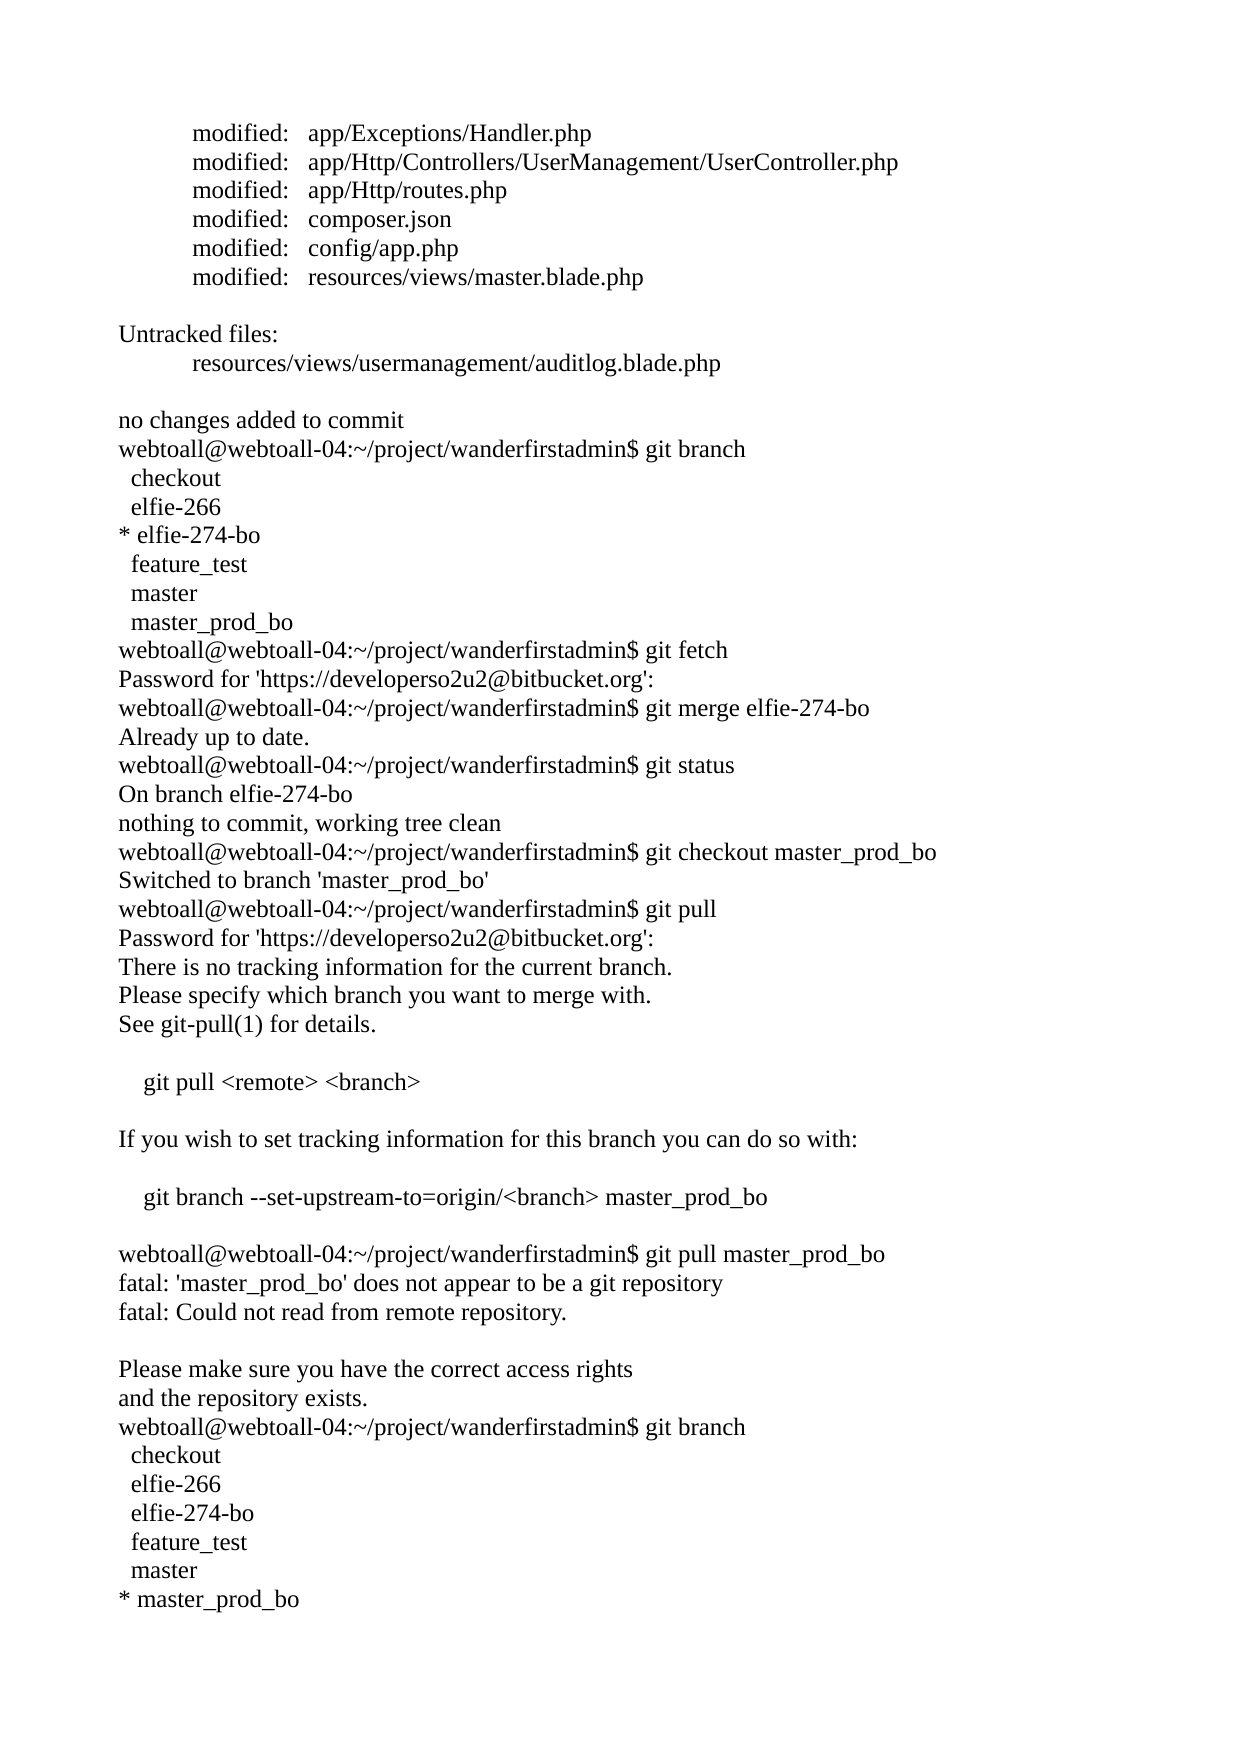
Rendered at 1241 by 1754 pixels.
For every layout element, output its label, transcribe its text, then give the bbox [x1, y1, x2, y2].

text elfie-266 [118, 1469, 1122, 1498]
text webtoall@webtoall-04:~/project/wanderfirstadmin$ git merge elfie-274-bo [118, 693, 1122, 722]
text feature_test [118, 1527, 1122, 1556]
text modified: app/Exceptions/Handler.php [118, 118, 1122, 147]
text elfie-274-bo [118, 1498, 1122, 1527]
text resources/views/usermanagement/auditlog.blade.php [118, 348, 1122, 377]
text webtoall@webtoall-04:~/project/wanderfirstadmin$ git pull master_prod_bo [118, 1239, 1122, 1268]
text feature_test [118, 549, 1122, 578]
text modified: resources/views/master.blade.php [118, 262, 1122, 291]
text fatal: 'master_prod_bo' does not appear to be a git repository [118, 1268, 1122, 1297]
text elfie-266 [118, 492, 1122, 521]
text There is no tracking information for the current branch. [118, 952, 1122, 981]
text Untracked files: [118, 319, 1122, 348]
text modified: composer.json [118, 204, 1122, 233]
text Switched to branch 'master_prod_bo' [118, 866, 1122, 894]
text * master_prod_bo [118, 1584, 1122, 1613]
text webtoall@webtoall-04:~/project/wanderfirstadmin$ git branch [118, 1412, 1122, 1441]
text master [118, 578, 1122, 607]
text and the repository exists. [118, 1383, 1122, 1412]
text webtoall@webtoall-04:~/project/wanderfirstadmin$ git status [118, 751, 1122, 779]
text Please make sure you have the correct access rights [118, 1354, 1122, 1383]
text git pull <remote> <branch> [118, 1067, 1122, 1096]
text webtoall@webtoall-04:~/project/wanderfirstadmin$ git pull [118, 894, 1122, 923]
text webtoall@webtoall-04:~/project/wanderfirstadmin$ git branch [118, 434, 1122, 463]
text webtoall@webtoall-04:~/project/wanderfirstadmin$ git checkout master_prod_bo [118, 837, 1122, 866]
text modified: app/Http/Controllers/UserManagement/UserController.php [118, 147, 1122, 176]
text Password for 'https://developerso2u2@bitbucket.org': [118, 664, 1122, 693]
text Please specify which branch you want to merge with. [118, 981, 1122, 1009]
text master [118, 1556, 1122, 1584]
text On branch elfie-274-bo [118, 779, 1122, 808]
text modified: app/Http/routes.php [118, 176, 1122, 204]
text master_prod_bo [118, 607, 1122, 636]
text * elfie-274-bo [118, 521, 1122, 549]
text no changes added to commit [118, 406, 1122, 434]
text git branch --set-upstream-to=origin/<branch> master_prod_bo [118, 1182, 1122, 1211]
text checkout [118, 463, 1122, 492]
text If you wish to set tracking information for this branch you can do so with: [118, 1124, 1122, 1153]
text See git-pull(1) for details. [118, 1009, 1122, 1038]
text modified: config/app.php [118, 233, 1122, 262]
text Already up to date. [118, 722, 1122, 751]
text Password for 'https://developerso2u2@bitbucket.org': [118, 923, 1122, 952]
text checkout [118, 1441, 1122, 1469]
text webtoall@webtoall-04:~/project/wanderfirstadmin$ git fetch [118, 636, 1122, 664]
text nothing to commit, working tree clean [118, 808, 1122, 837]
text fatal: Could not read from remote repository. [118, 1297, 1122, 1326]
